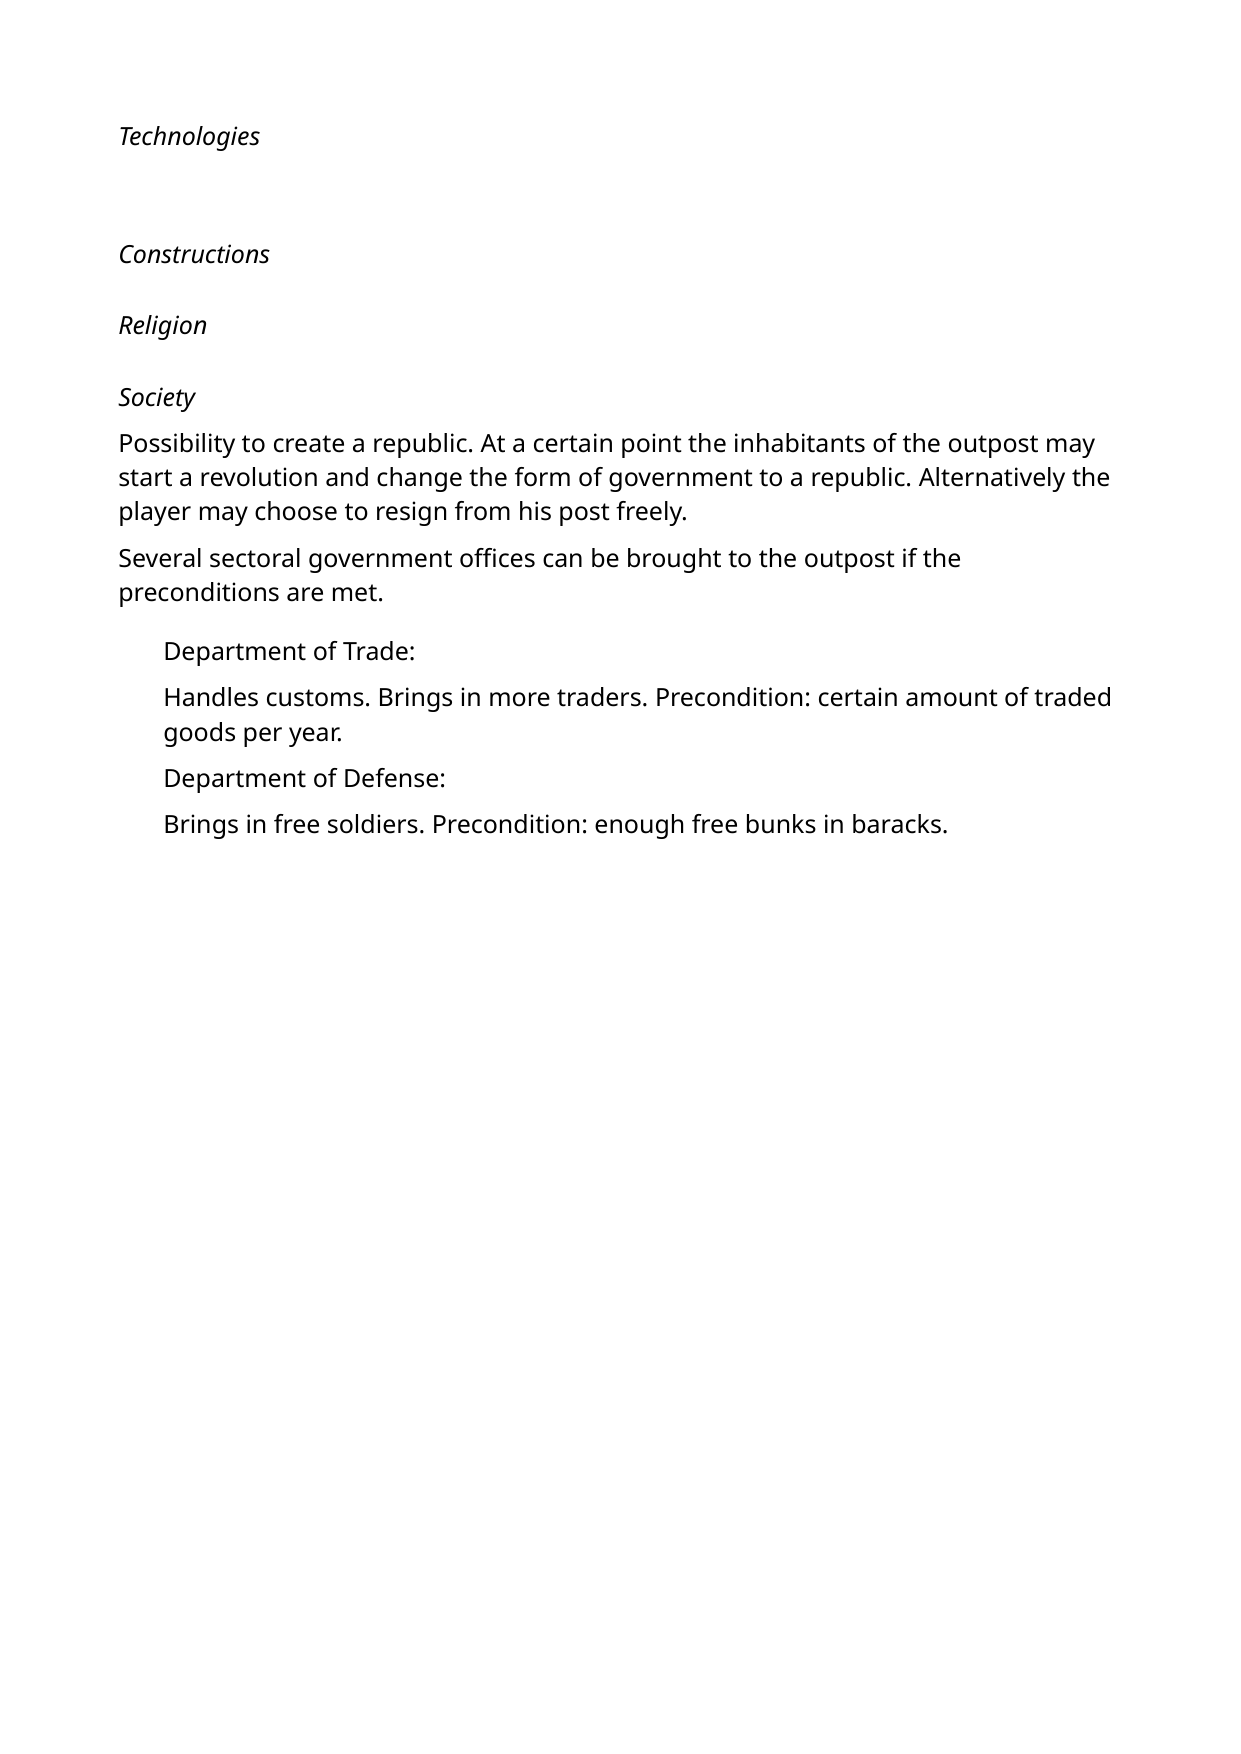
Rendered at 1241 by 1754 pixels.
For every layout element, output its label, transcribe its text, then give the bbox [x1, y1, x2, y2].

subtitle Society [118, 379, 1122, 413]
subtitle Department of Defense: [163, 761, 1122, 795]
text Brings in free soldiers. Precondition: enough free bunks in baracks. [163, 807, 1122, 841]
subtitle Religion [118, 308, 1122, 342]
text Several sectoral government offices can be brought to the outpost if the preconditions are met. [118, 541, 1122, 609]
text Possibility to create a republic. At a certain point the inhabitants of the outpost may start a revolution and change the form of government to a republic. Alternatively the player may choose to resign from his post freely. [118, 426, 1122, 528]
text Handles customs. Brings in more traders. Precondition: certain amount of traded goods per year. [163, 680, 1122, 748]
subtitle Department of Trade: [163, 634, 1122, 668]
subtitle Constructions [118, 236, 1122, 270]
subtitle Technologies [118, 118, 1122, 152]
